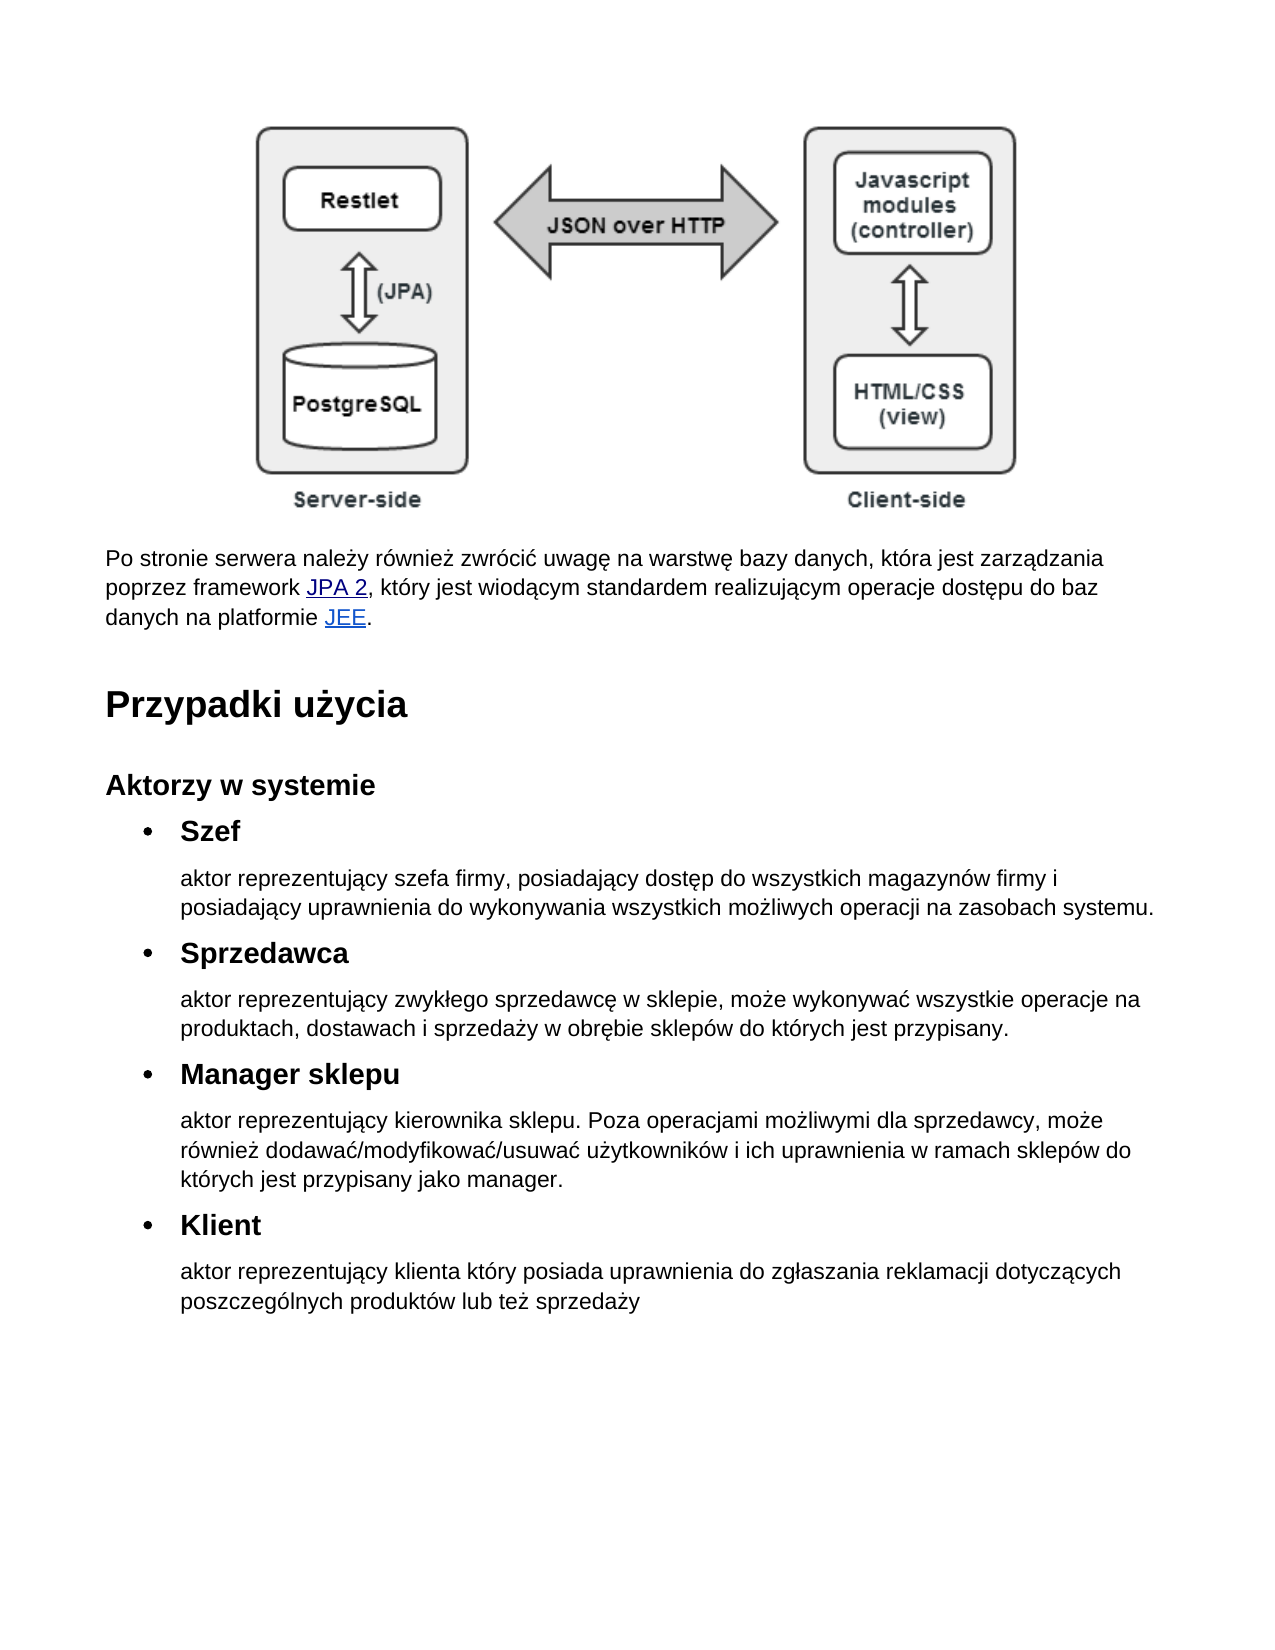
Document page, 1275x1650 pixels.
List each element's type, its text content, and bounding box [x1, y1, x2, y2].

list Szef [143, 815, 1170, 848]
list Sprzedawca [143, 937, 1170, 969]
text aktor reprezentujący szefa firmy, posiadający dostęp do wszystkich magazynów firmy i posiadający uprawnienia do wykonywania wszystkich możliwych operacji na zasobach systemu. [180, 865, 1170, 920]
text aktor reprezentujący klienta który posiada uprawnienia do zgłaszania reklamacji dotyczących poszczególnych produktów lub też sprzedaży [180, 1259, 1170, 1314]
picture [165, 59, 1054, 542]
list Klient [143, 1209, 1170, 1242]
text aktor reprezentujący kierownika sklepu. Poza operacjami możliwymi dla sprzedawcy, może również dodawać/modyfikować/usuwać użytkowników i ich uprawnienia w ramach sklepów do których jest przypisany jako manager. [180, 1108, 1170, 1193]
subtitle Przypadki użycia [105, 684, 1170, 726]
subtitle Aktorzy w systemie [105, 769, 1170, 802]
list Manager sklepu [143, 1058, 1170, 1091]
text Po stronie serwera należy również zwrócić uwagę na warstwę bazy danych, która jest zarządzania poprzez framework JPA 2, który jest wiodącym standardem realizującym operacje dostępu do baz danych na platformie JEE. [105, 59, 1170, 630]
text aktor reprezentujący zwykłego sprzedawcę w sklepie, może wykonywać wszystkie operacje na produktach, dostawach i sprzedaży w obrębie sklepów do których jest przypisany. [180, 987, 1170, 1042]
